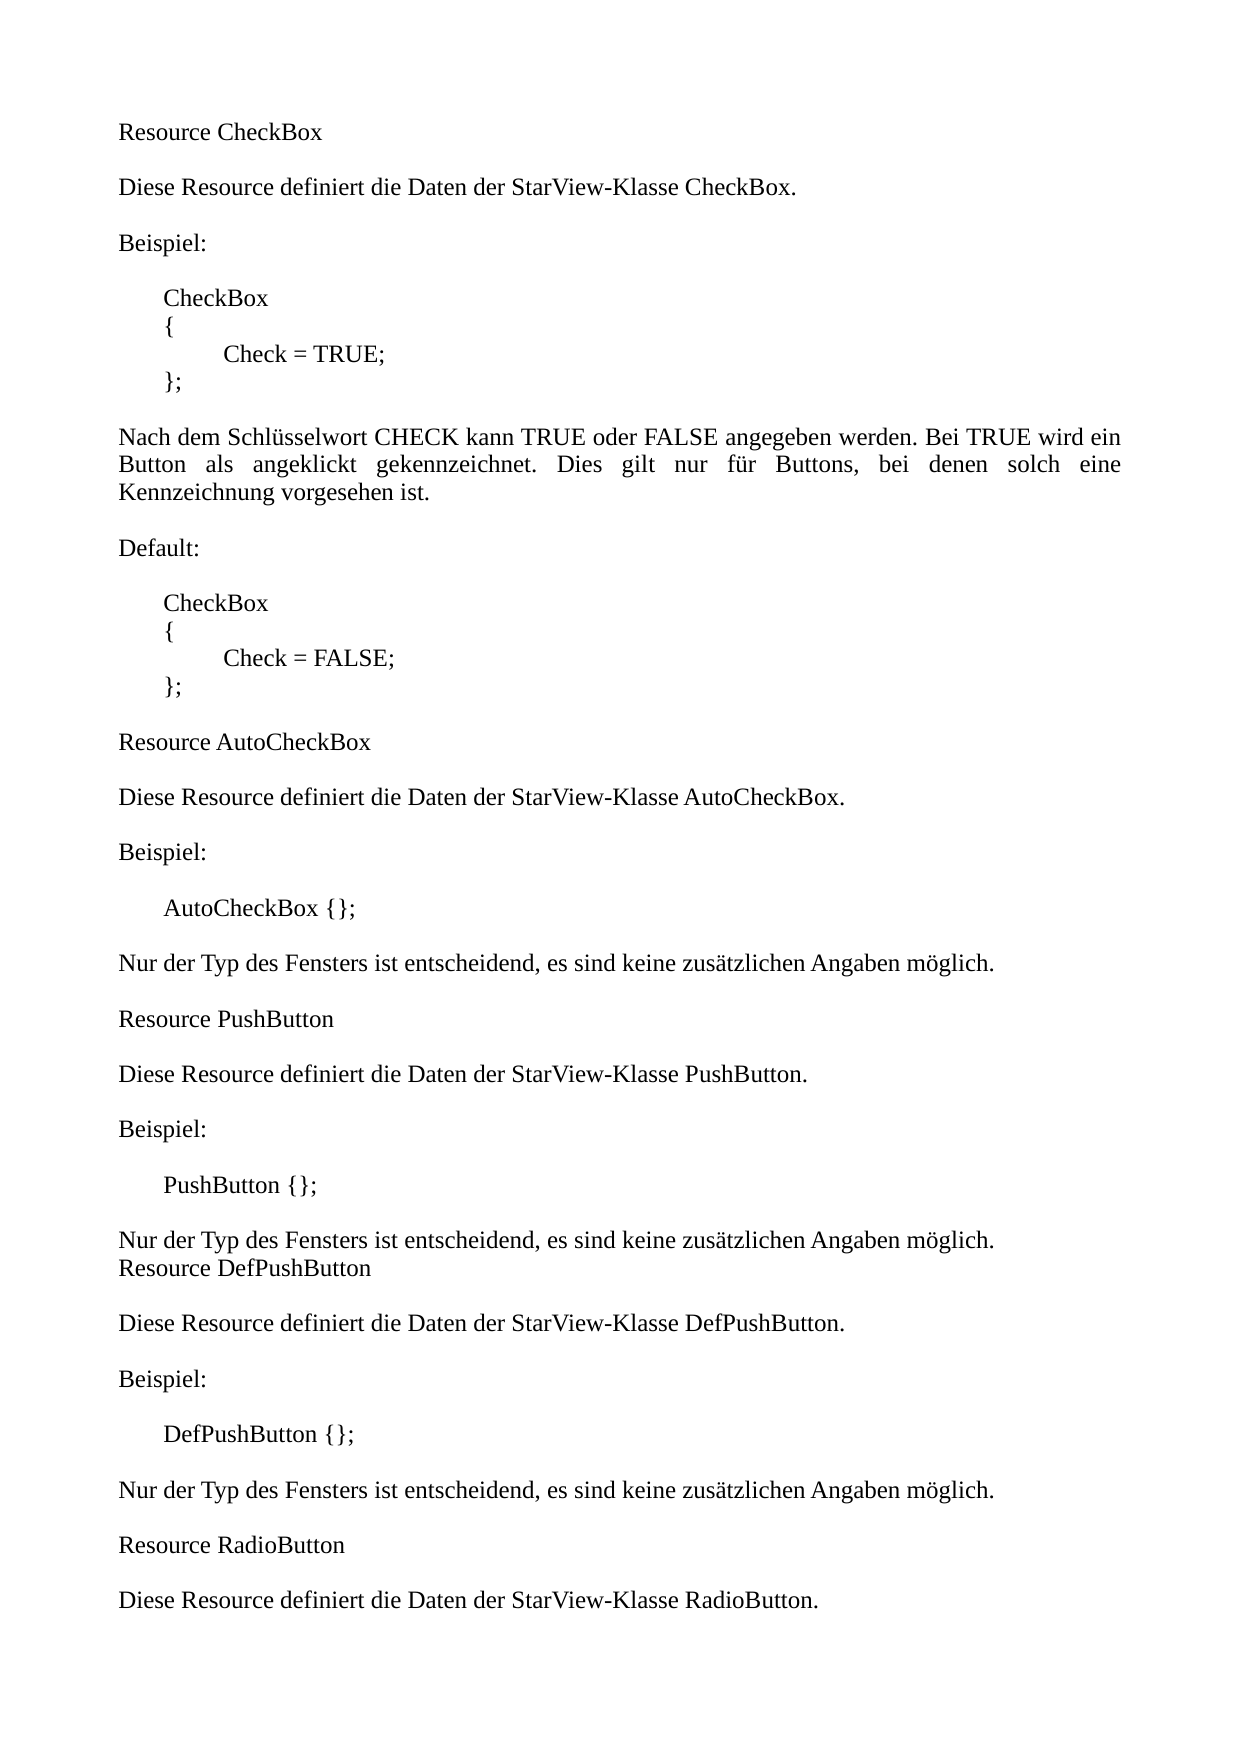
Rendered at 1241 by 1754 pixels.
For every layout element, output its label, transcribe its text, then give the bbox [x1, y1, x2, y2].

text Default: [118, 534, 1122, 561]
text Nur der Typ des Fensters ist entscheidend, es sind keine zusätzlichen Angaben möglich. [118, 949, 1122, 977]
text Resource RadioButton [118, 1531, 1122, 1559]
text Nur der Typ des Fensters ist entscheidend, es sind keine zusätzlichen Angaben möglich. [118, 1476, 1122, 1503]
list PushButton {}; [118, 1171, 1122, 1199]
list { [118, 617, 1122, 644]
text Diese Resource definiert die Daten der StarView-Klasse PushButton. [118, 1060, 1122, 1088]
list AutoCheckBox {}; [118, 894, 1122, 922]
list DefPushButton {}; [118, 1420, 1122, 1448]
text Resource DefPushButton [118, 1254, 1122, 1282]
list Check = TRUE; [118, 340, 1122, 367]
text Beispiel: [118, 1116, 1122, 1143]
text Beispiel: [118, 838, 1122, 866]
list CheckBox [118, 589, 1122, 617]
text Beispiel: [118, 229, 1122, 257]
text Diese Resource definiert die Daten der StarView-Klasse AutoCheckBox. [118, 783, 1122, 811]
text Diese Resource definiert die Daten der StarView-Klasse CheckBox. [118, 173, 1122, 201]
list CheckBox [118, 284, 1122, 312]
text Nach dem Schlüsselwort CHECK kann TRUE oder FALSE angegeben werden. Bei TRUE wird ein Button als angeklickt gekennzeichnet. Dies gilt nur für Buttons, bei denen solch eine Kennzeichnung vorgesehen ist. [118, 423, 1122, 506]
text Nur der Typ des Fensters ist entscheidend, es sind keine zusätzlichen Angaben möglich. [118, 1226, 1122, 1254]
list }; [118, 367, 1122, 395]
list Check = FALSE; [118, 644, 1122, 672]
text Resource AutoCheckBox [118, 728, 1122, 755]
text Beispiel: [118, 1365, 1122, 1393]
list { [118, 312, 1122, 340]
text Resource PushButton [118, 1005, 1122, 1032]
text Resource CheckBox [118, 118, 1122, 146]
list }; [118, 672, 1122, 700]
text Diese Resource definiert die Daten der StarView-Klasse RadioButton. [118, 1587, 1122, 1614]
text Diese Resource definiert die Daten der StarView-Klasse DefPushButton. [118, 1309, 1122, 1337]
